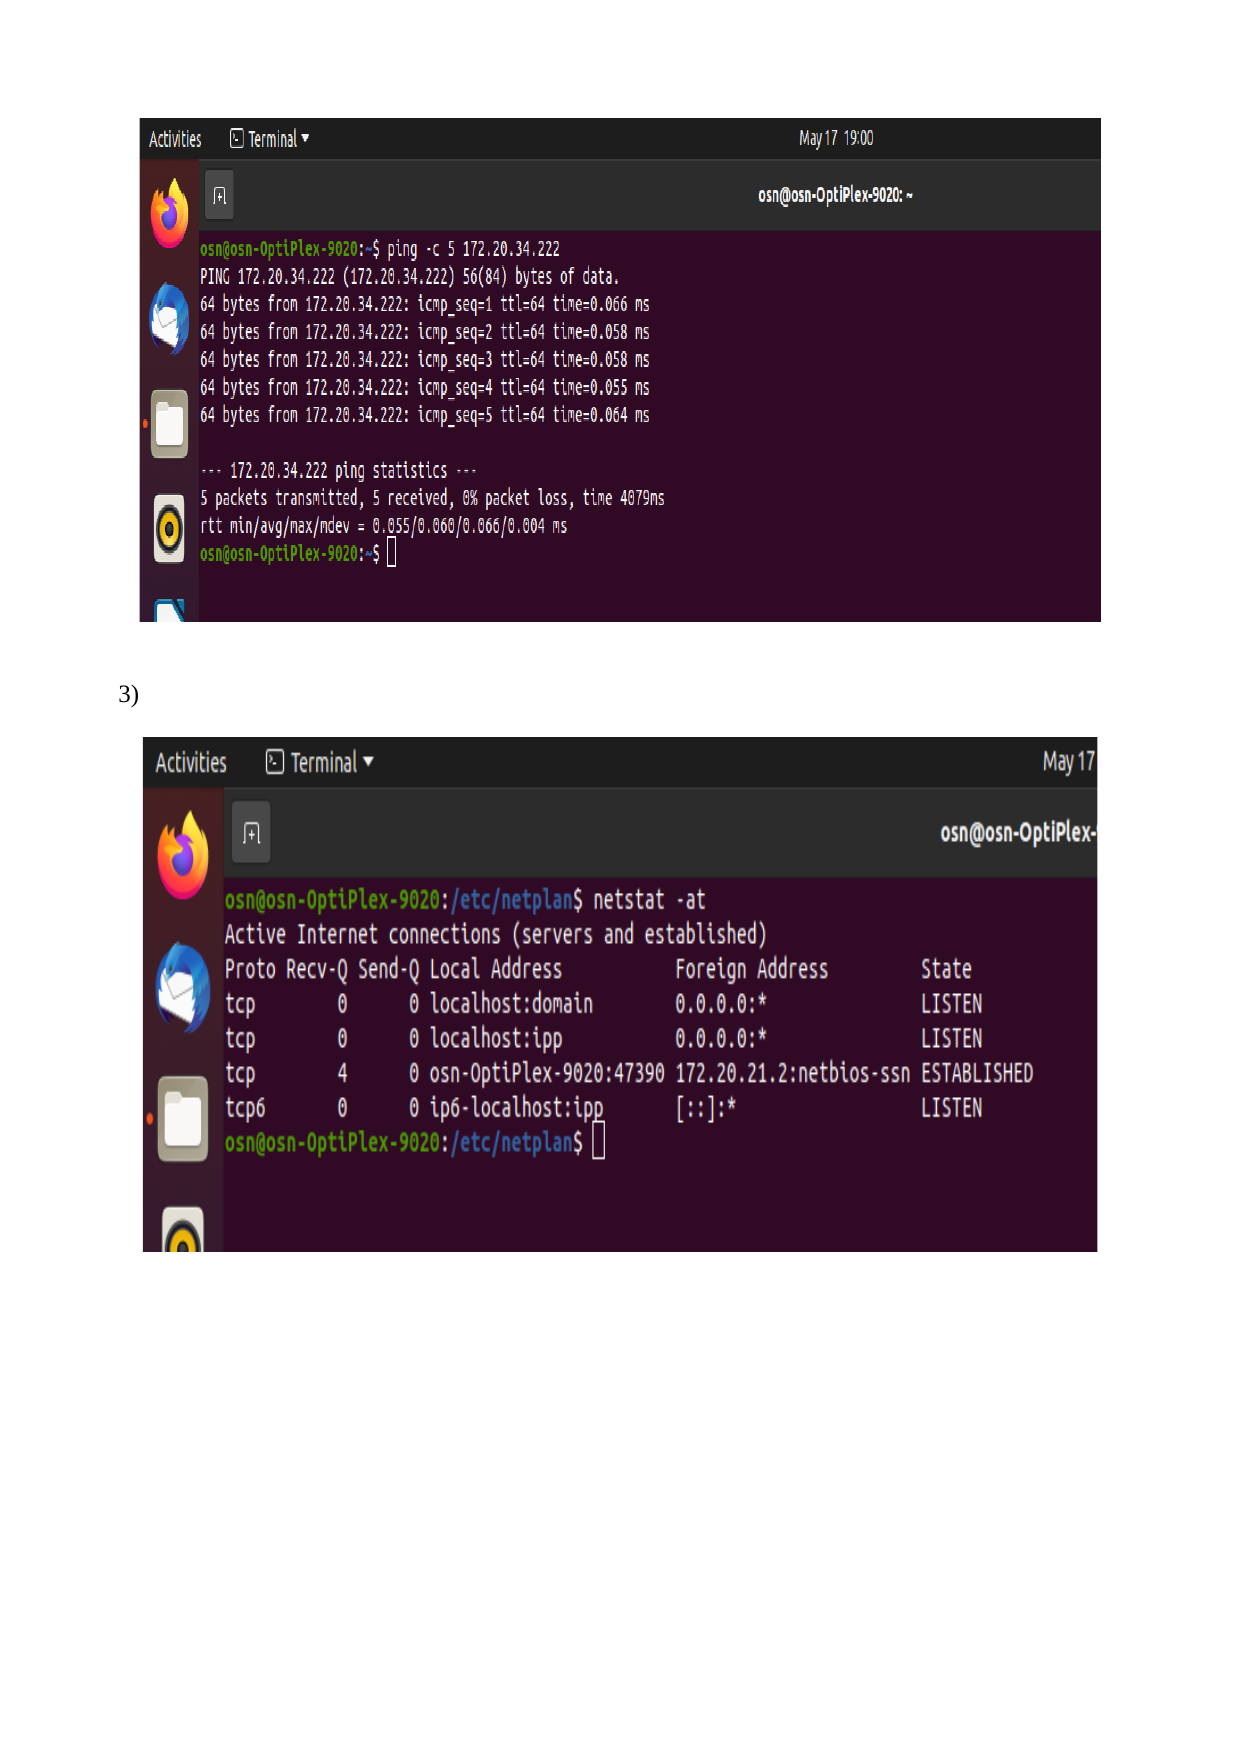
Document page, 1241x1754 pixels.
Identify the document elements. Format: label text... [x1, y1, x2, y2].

text 3) [118, 679, 1122, 708]
